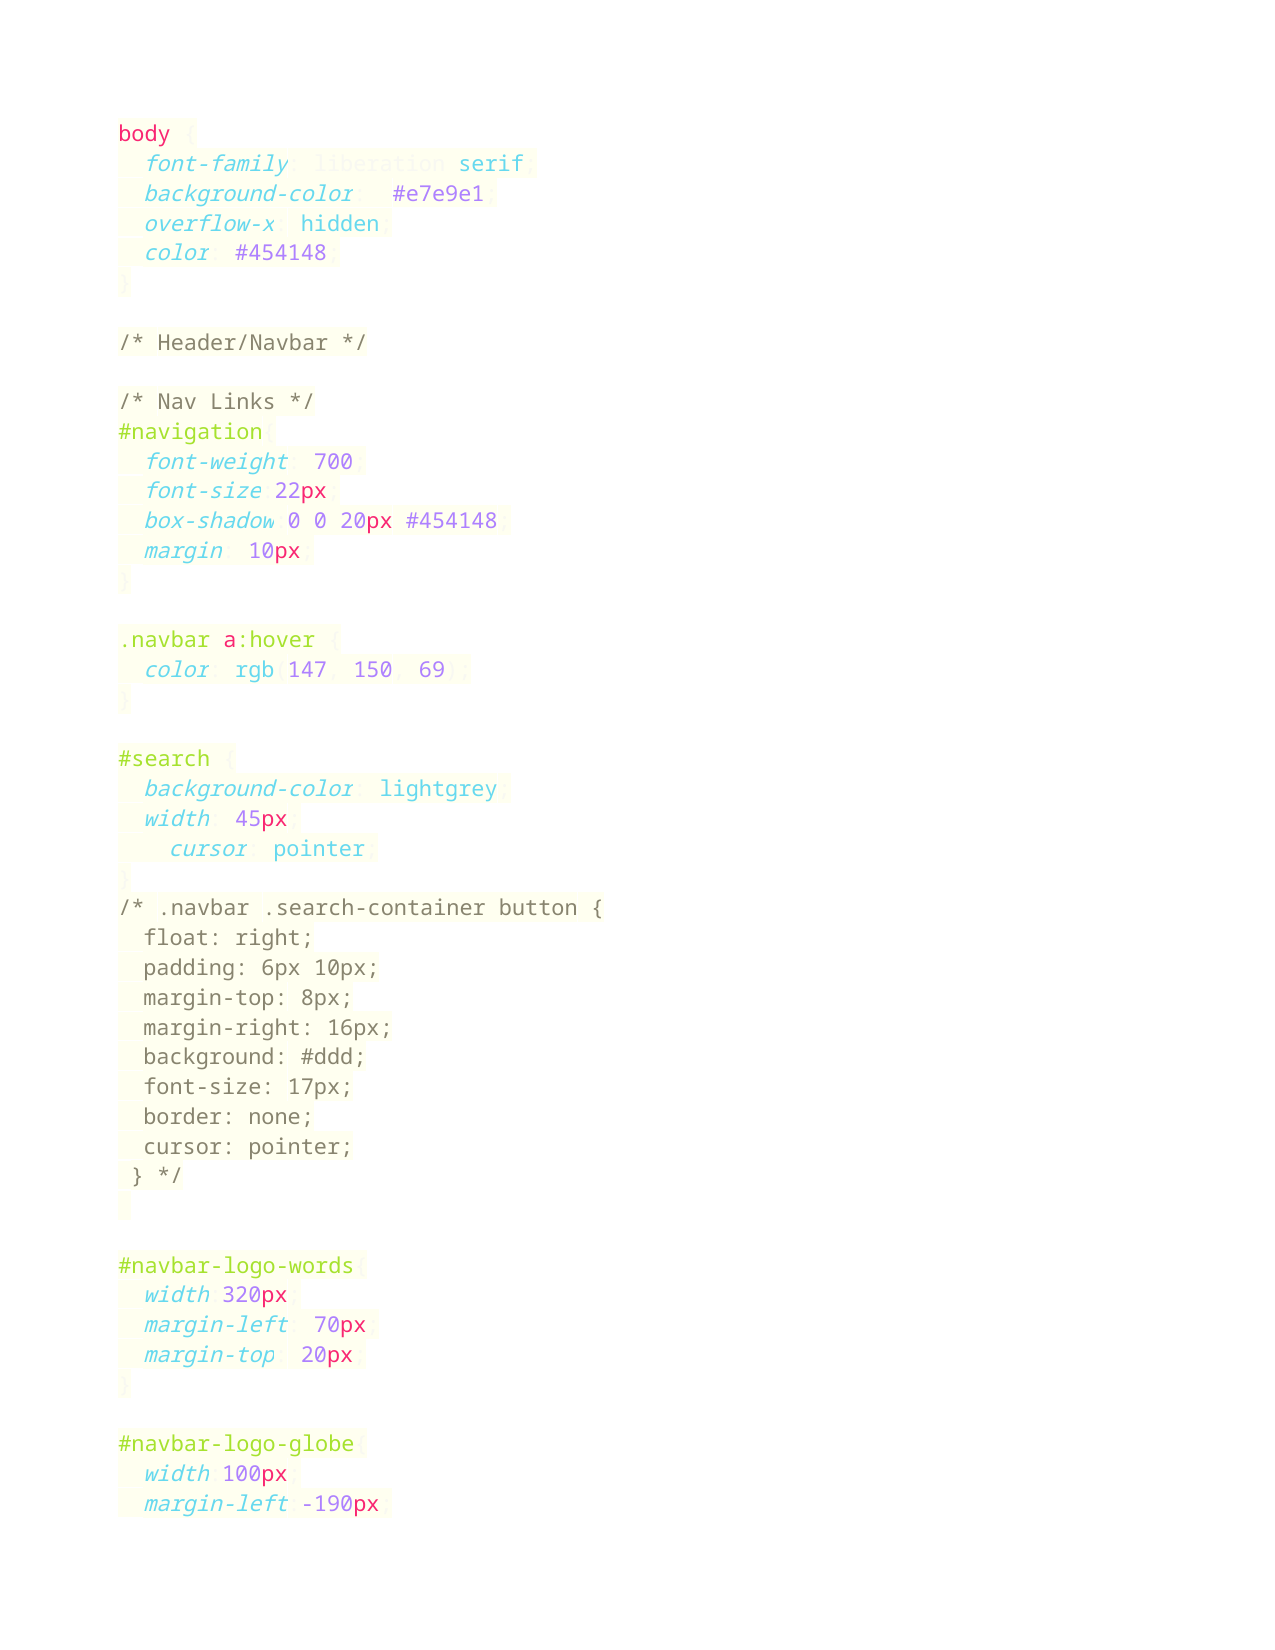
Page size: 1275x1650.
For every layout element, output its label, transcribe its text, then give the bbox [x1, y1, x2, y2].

text margin-left:-190px; [118, 1488, 1157, 1518]
text font-family: liberation serif; [118, 148, 1157, 178]
text } [118, 1369, 1157, 1398]
text overflow-x: hidden; [118, 207, 1157, 237]
text margin-right: 16px; [118, 1011, 1157, 1041]
text } [118, 684, 1157, 714]
text font-weight: 700; [118, 446, 1157, 475]
text #navbar-logo-words{ [118, 1249, 1157, 1279]
text #navbar-logo-globe{ [118, 1428, 1157, 1458]
text /* Header/Navbar */ [118, 327, 1157, 356]
text width:320px; [118, 1279, 1157, 1309]
text /* .navbar .search-container button { [118, 892, 1157, 922]
text } */ [118, 1160, 1157, 1190]
text box-shadow:0 0 20px #454148; [118, 505, 1157, 535]
text cursor: pointer; [118, 833, 1157, 862]
text body { [118, 118, 1157, 148]
text font-size: 17px; [118, 1071, 1157, 1101]
text color: rgb(147, 150, 69); [118, 654, 1157, 684]
text background-color: #e7e9e1; [118, 178, 1157, 207]
text margin-top: 8px; [118, 982, 1157, 1011]
text .navbar a:hover { [118, 624, 1157, 654]
text margin-top: 20px; [118, 1339, 1157, 1369]
text } [118, 565, 1157, 594]
text background-color: lightgrey; [118, 773, 1157, 803]
text background: #ddd; [118, 1041, 1157, 1071]
text width:100px; [118, 1458, 1157, 1488]
text font-size:22px; [118, 475, 1157, 505]
text #navigation{ [118, 416, 1157, 446]
text cursor: pointer; [118, 1131, 1157, 1160]
text margin-left: 70px; [118, 1309, 1157, 1339]
text } [118, 267, 1157, 297]
text width: 45px; [118, 803, 1157, 833]
text margin: 10px; [118, 535, 1157, 565]
text float: right; [118, 922, 1157, 952]
text #search { [118, 743, 1157, 773]
text padding: 6px 10px; [118, 952, 1157, 982]
text /* Nav Links */ [118, 386, 1157, 416]
text border: none; [118, 1101, 1157, 1131]
text color: #454148; [118, 237, 1157, 267]
text } [118, 862, 1157, 892]
